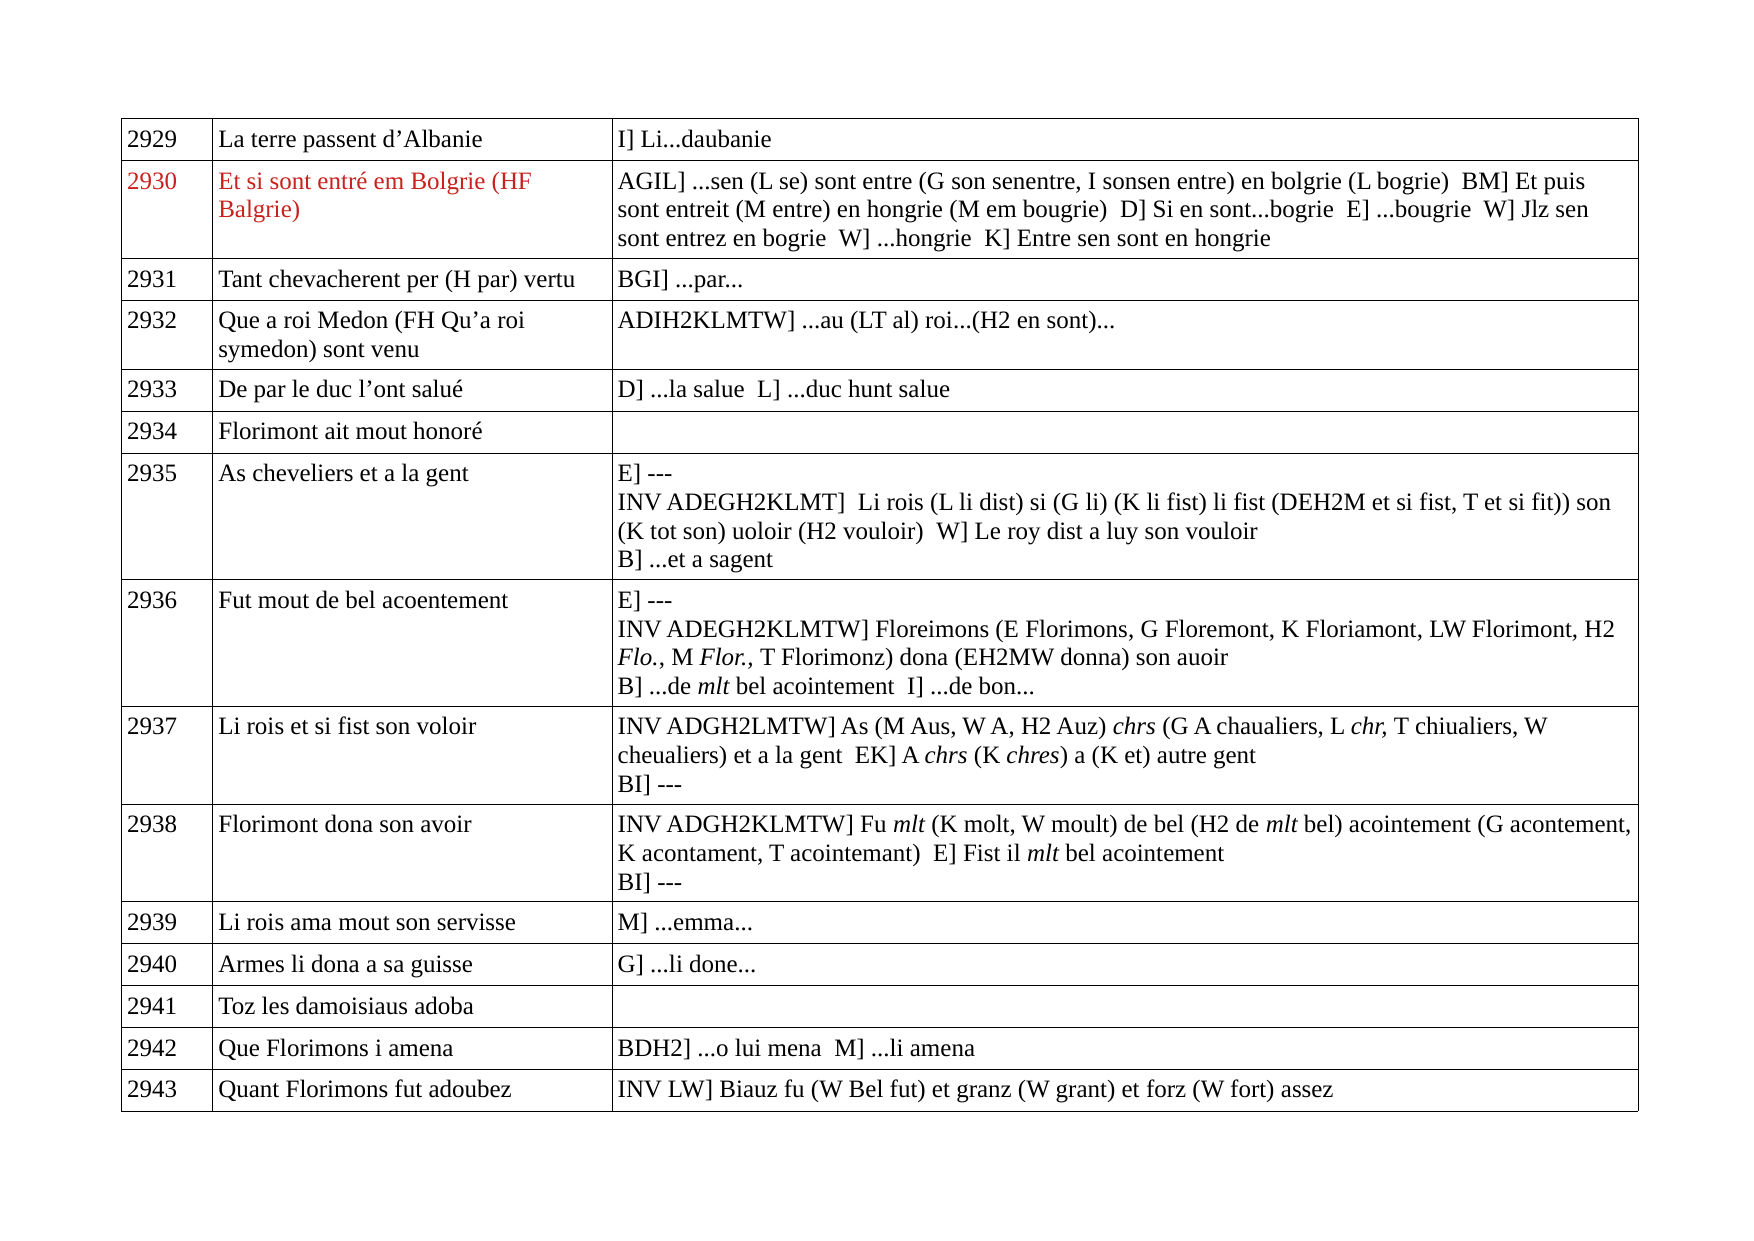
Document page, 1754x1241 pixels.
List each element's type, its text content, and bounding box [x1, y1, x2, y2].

table_cell Quant Florimons fut adoubez [213, 1070, 612, 1111]
table_cell Li rois et si fist son voloir [213, 707, 612, 803]
table_cell 2931 [122, 259, 212, 300]
table_cell Et si sont entré em Bolgrie (HF Balgrie) [213, 161, 612, 258]
table_cell 2943 [122, 1070, 212, 1111]
table_cell 2930 [122, 161, 212, 258]
table_cell La terre passent d’Albanie [213, 119, 612, 160]
table_cell Armes li dona a sa guisse [213, 944, 612, 985]
table_cell As cheveliers et a la gent [213, 454, 612, 579]
table_cell 2940 [122, 944, 212, 985]
table_cell AGIL] ...sen (L se) sont entre (G son senentre, I sonsen entre) en bolgrie (L bogrie) BM] Et puis sont entreit (M entre) en hongrie (M em bougrie) D] Si en sont...bogrie E] ...bougrie W] Jlz sen sont entrez en bogrie W] ...hongrie K] Entre sen sont en hongrie [613, 161, 1638, 258]
table_cell 2942 [122, 1028, 212, 1069]
table_cell E] --- INV ADEGH2KLMT] Li rois (L li dist) si (G li) (K li fist) li fist (DEH2M et si fist, T et si fit)) son (K tot son) uoloir (H2 vouloir) W] Le roy dist a luy son vouloir B] ...et a sagent [613, 454, 1638, 579]
table_cell D] ...la salue L] ...duc hunt salue [613, 370, 1638, 411]
table_cell Que a roi Medon (FH Qu’a roi symedon) sont venu [213, 301, 612, 369]
table_cell ADIH2KLMTW] ...au (LT al) roi...(H2 en sont)... [613, 301, 1638, 369]
table_cell INV ADGH2KLMTW] Fu mlt (K molt, W moult) de bel (H2 de mlt bel) acointement (G acontement, K acontament, T acointemant) E] Fist il mlt bel acointement BI] --- [613, 805, 1638, 901]
table_cell 2941 [122, 986, 212, 1027]
table_cell 2937 [122, 707, 212, 803]
table_cell M] ...emma... [613, 902, 1638, 943]
table_cell 2929 [122, 119, 212, 160]
table_cell Li rois ama mout son servisse [213, 902, 612, 943]
table_cell De par le duc l’ont salué [213, 370, 612, 411]
table_cell E] --- INV ADEGH2KLMTW] Floreimons (E Florimons, G Floremont, K Floriamont, LW Florimont, H2 Flo., M Flor., T Florimonz) dona (EH2MW donna) son auoir B] ...de mlt bel acointement I] ...de bon... [613, 580, 1638, 706]
table_cell Que Florimons i amena [213, 1028, 612, 1069]
table_cell G] ...li done... [613, 944, 1638, 985]
table_cell 2932 [122, 301, 212, 369]
table_cell Tant chevacherent per (H par) vertu [213, 259, 612, 300]
table_cell [613, 986, 1638, 1027]
table_cell INV ADGH2LMTW] As (M Aus, W A, H2 Auz) chrs (G A chaualiers, L chr, T chiualiers, W cheualiers) et a la gent EK] A chrs (K chres) a (K et) autre gent BI] --- [613, 707, 1638, 803]
table_cell BGI] ...par... [613, 259, 1638, 300]
table_cell 2935 [122, 454, 212, 579]
table_cell BDH2] ...o lui mena M] ...li amena [613, 1028, 1638, 1069]
table_cell Florimont dona son avoir [213, 805, 612, 901]
table_cell [613, 412, 1638, 452]
table_cell Fut mout de bel acoentement [213, 580, 612, 706]
table_cell 2933 [122, 370, 212, 411]
table_cell 2936 [122, 580, 212, 706]
table_cell Florimont ait mout honoré [213, 412, 612, 452]
table_cell 2938 [122, 805, 212, 901]
table_cell I] Li...daubanie [613, 119, 1638, 160]
table_cell 2934 [122, 412, 212, 452]
table_cell Toz les damoisiaus adoba [213, 986, 612, 1027]
table_cell 2939 [122, 902, 212, 943]
table_cell INV LW] Biauz fu (W Bel fut) et granz (W grant) et forz (W fort) assez [613, 1070, 1638, 1111]
